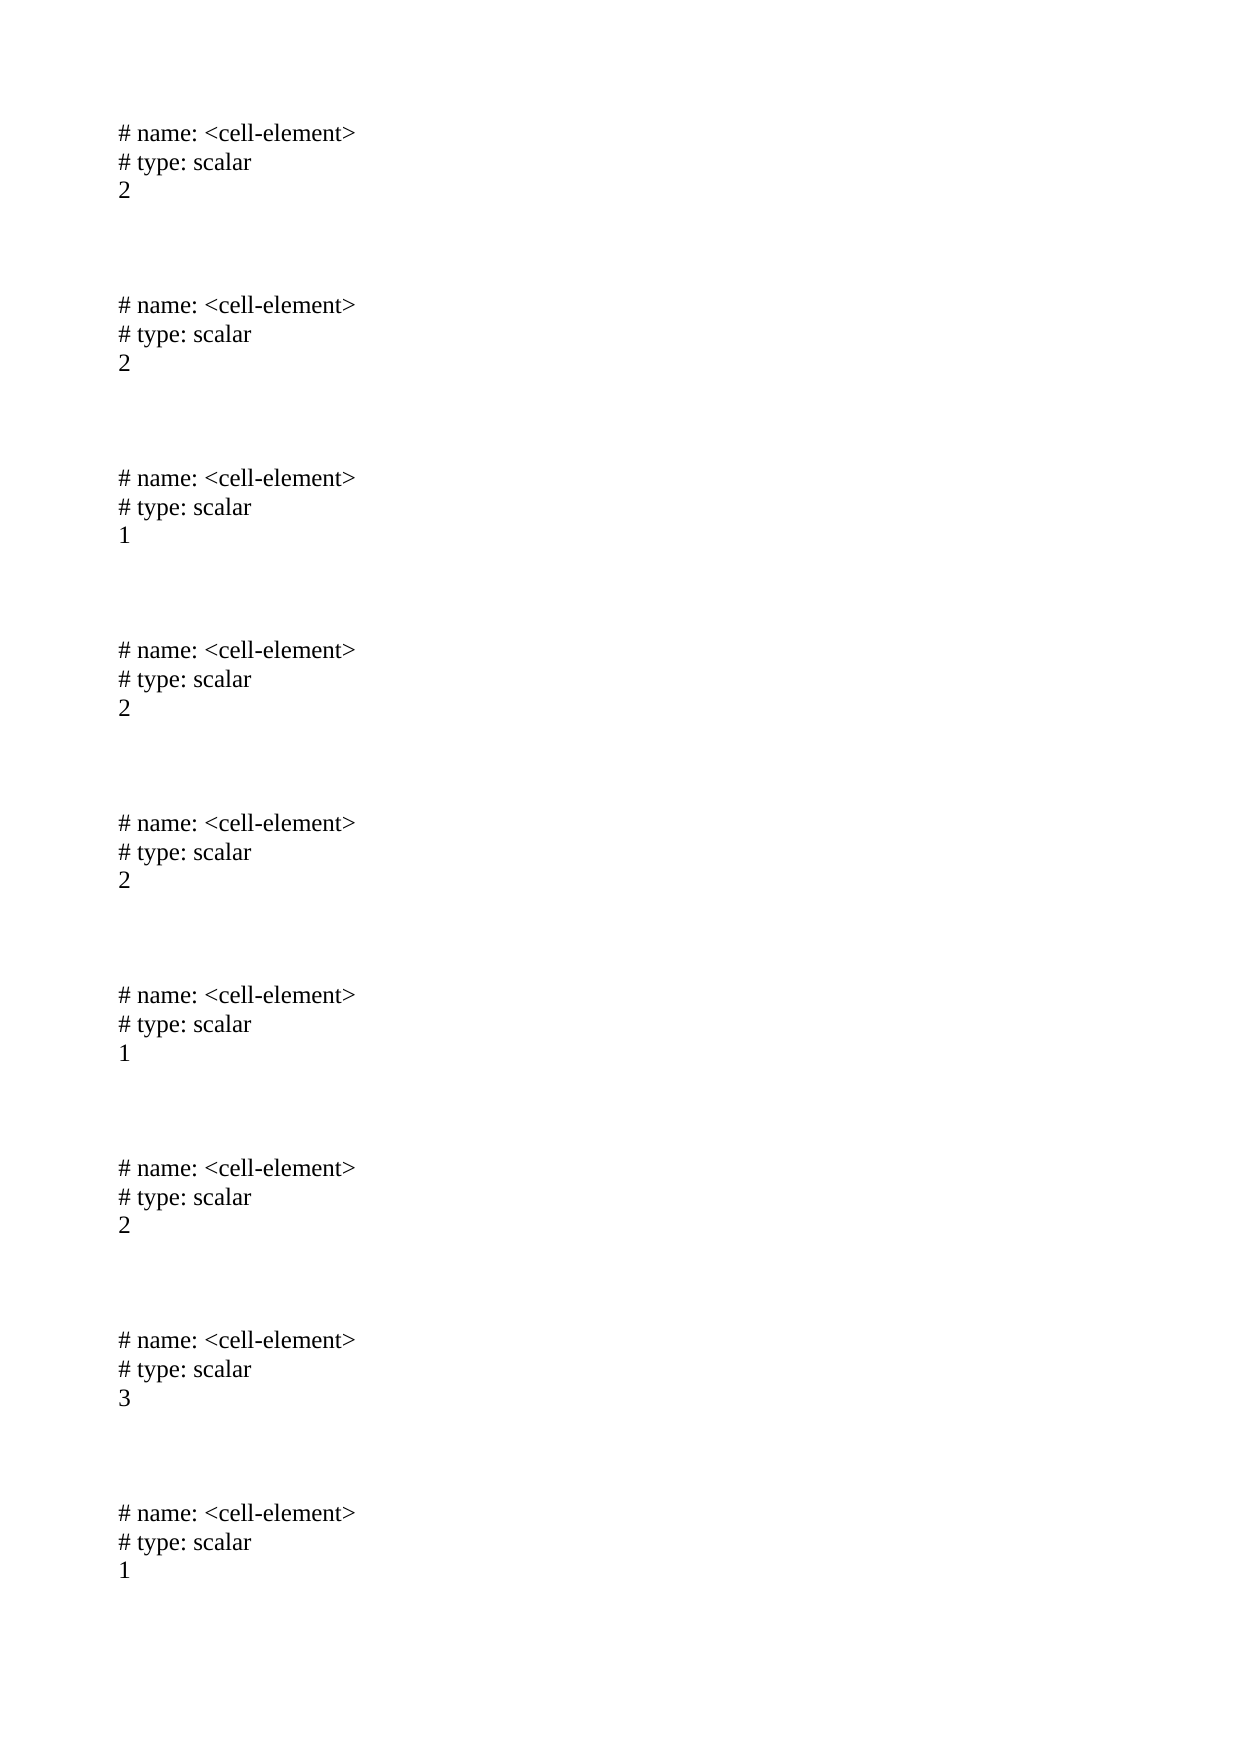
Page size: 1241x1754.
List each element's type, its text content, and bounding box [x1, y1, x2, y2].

text # type: scalar [118, 147, 1122, 176]
text # name: <cell-element> [118, 463, 1122, 492]
text # type: scalar [118, 1009, 1122, 1038]
text 2 [118, 1211, 1122, 1239]
text 1 [118, 521, 1122, 549]
text # name: <cell-element> [118, 808, 1122, 837]
text # name: <cell-element> [118, 1326, 1122, 1354]
text # name: <cell-element> [118, 1498, 1122, 1527]
text # type: scalar [118, 492, 1122, 521]
text # type: scalar [118, 1354, 1122, 1383]
text 3 [118, 1383, 1122, 1412]
text # type: scalar [118, 837, 1122, 866]
text 2 [118, 866, 1122, 894]
text # type: scalar [118, 664, 1122, 693]
text # type: scalar [118, 1182, 1122, 1211]
text # name: <cell-element> [118, 291, 1122, 319]
text 1 [118, 1038, 1122, 1067]
text # name: <cell-element> [118, 118, 1122, 147]
text # type: scalar [118, 1527, 1122, 1556]
text 2 [118, 693, 1122, 722]
text # type: scalar [118, 319, 1122, 348]
text # name: <cell-element> [118, 636, 1122, 664]
text 1 [118, 1556, 1122, 1584]
text # name: <cell-element> [118, 981, 1122, 1009]
text # name: <cell-element> [118, 1153, 1122, 1182]
text 2 [118, 176, 1122, 204]
text 2 [118, 348, 1122, 377]
